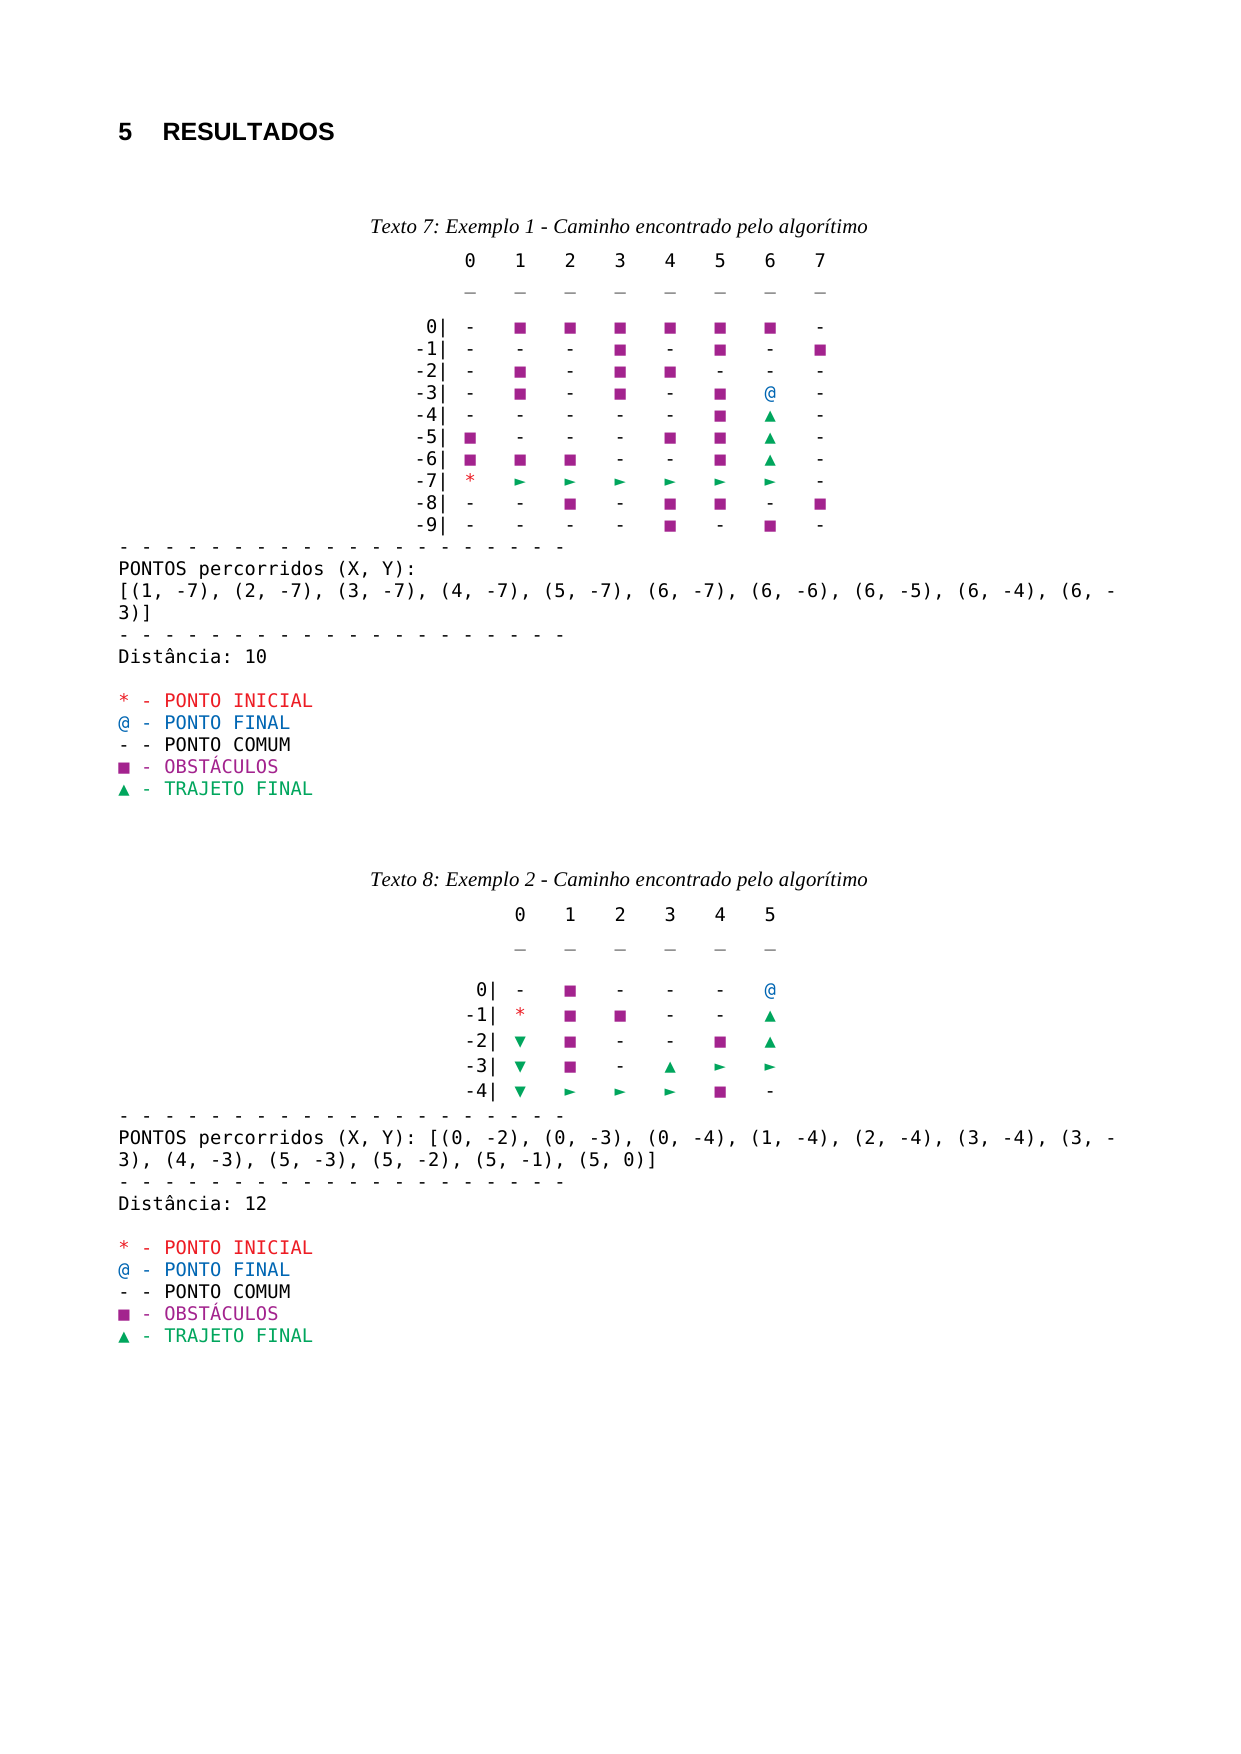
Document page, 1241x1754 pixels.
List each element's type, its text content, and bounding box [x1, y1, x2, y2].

text -5| ■ - - - ■ ■ ▲ - [118, 426, 1122, 448]
text _ _ _ _ _ _ _ _ [118, 272, 1122, 294]
text @ - PONTO FINAL [118, 712, 1122, 734]
text - - - - - - - - - - - - - - - - - - - - [118, 1105, 1122, 1127]
text * - PONTO INICIAL [118, 1237, 1122, 1259]
text -9| - - - - ■ - ■ - [118, 514, 1122, 536]
text ■ - OBSTÁCULOS [118, 1303, 1122, 1325]
text 0 1 2 3 4 5 [118, 903, 1122, 926]
text PONTOS percorridos (X, Y): [(0, -2), (0, -3), (0, -4), (1, -4), (2, -4), (3, -4), (3, -3), (4, -3), (5, -3), (5, -2), (5, -1), (5, 0)] [118, 1127, 1122, 1171]
text Distância: 12 [118, 1193, 1122, 1215]
text * - PONTO INICIAL [118, 690, 1122, 712]
text ▲ - TRAJETO FINAL [118, 778, 1122, 799]
text PONTOS percorridos (X, Y): [118, 558, 1122, 580]
text Texto 7: Exemplo 1 - Caminho encontrado pelo algorítimo [118, 214, 1122, 238]
subtitle Resultados [118, 118, 1122, 146]
text -3| - ■ - ■ - ■ @ - [118, 382, 1122, 404]
text -1| * ■ ■ - - ▲ [118, 1004, 1122, 1026]
text @ - PONTO FINAL [118, 1259, 1122, 1281]
text -3| ▼ ■ - ▲ ► ► [118, 1055, 1122, 1077]
text 0| - ■ - - - @ [118, 979, 1122, 1001]
text -4| ▼ ► ► ► ■ - [118, 1080, 1122, 1102]
text Distância: 10 [118, 646, 1122, 668]
text -1| - - - ■ - ■ - ■ [118, 338, 1122, 360]
text -7| * ► ► ► ► ► ► - [118, 470, 1122, 492]
text -2| - ■ - ■ ■ - - - [118, 360, 1122, 382]
text _ _ _ _ _ _ [118, 929, 1122, 951]
text -6| ■ ■ ■ - - ■ ▲ - [118, 448, 1122, 470]
text -4| - - - - - ■ ▲ - [118, 404, 1122, 426]
text - - - - - - - - - - - - - - - - - - - - [118, 1171, 1122, 1193]
text Texto 8: Exemplo 2 - Caminho encontrado pelo algorítimo [118, 868, 1122, 891]
text -2| ▼ ■ - - ■ ▲ [118, 1029, 1122, 1052]
text - - PONTO COMUM [118, 1281, 1122, 1303]
text - - PONTO COMUM [118, 734, 1122, 756]
text ■ - OBSTÁCULOS [118, 756, 1122, 778]
text -8| - - ■ - ■ ■ - ■ [118, 492, 1122, 514]
text 0| - ■ ■ ■ ■ ■ ■ - [118, 316, 1122, 338]
text [(1, -7), (2, -7), (3, -7), (4, -7), (5, -7), (6, -7), (6, -6), (6, -5), (6, -4), (6, -3)] [118, 580, 1122, 624]
text 0 1 2 3 4 5 6 7 [118, 250, 1122, 272]
text ▲ - TRAJETO FINAL [118, 1325, 1122, 1347]
text - - - - - - - - - - - - - - - - - - - - [118, 536, 1122, 558]
text - - - - - - - - - - - - - - - - - - - - [118, 624, 1122, 646]
